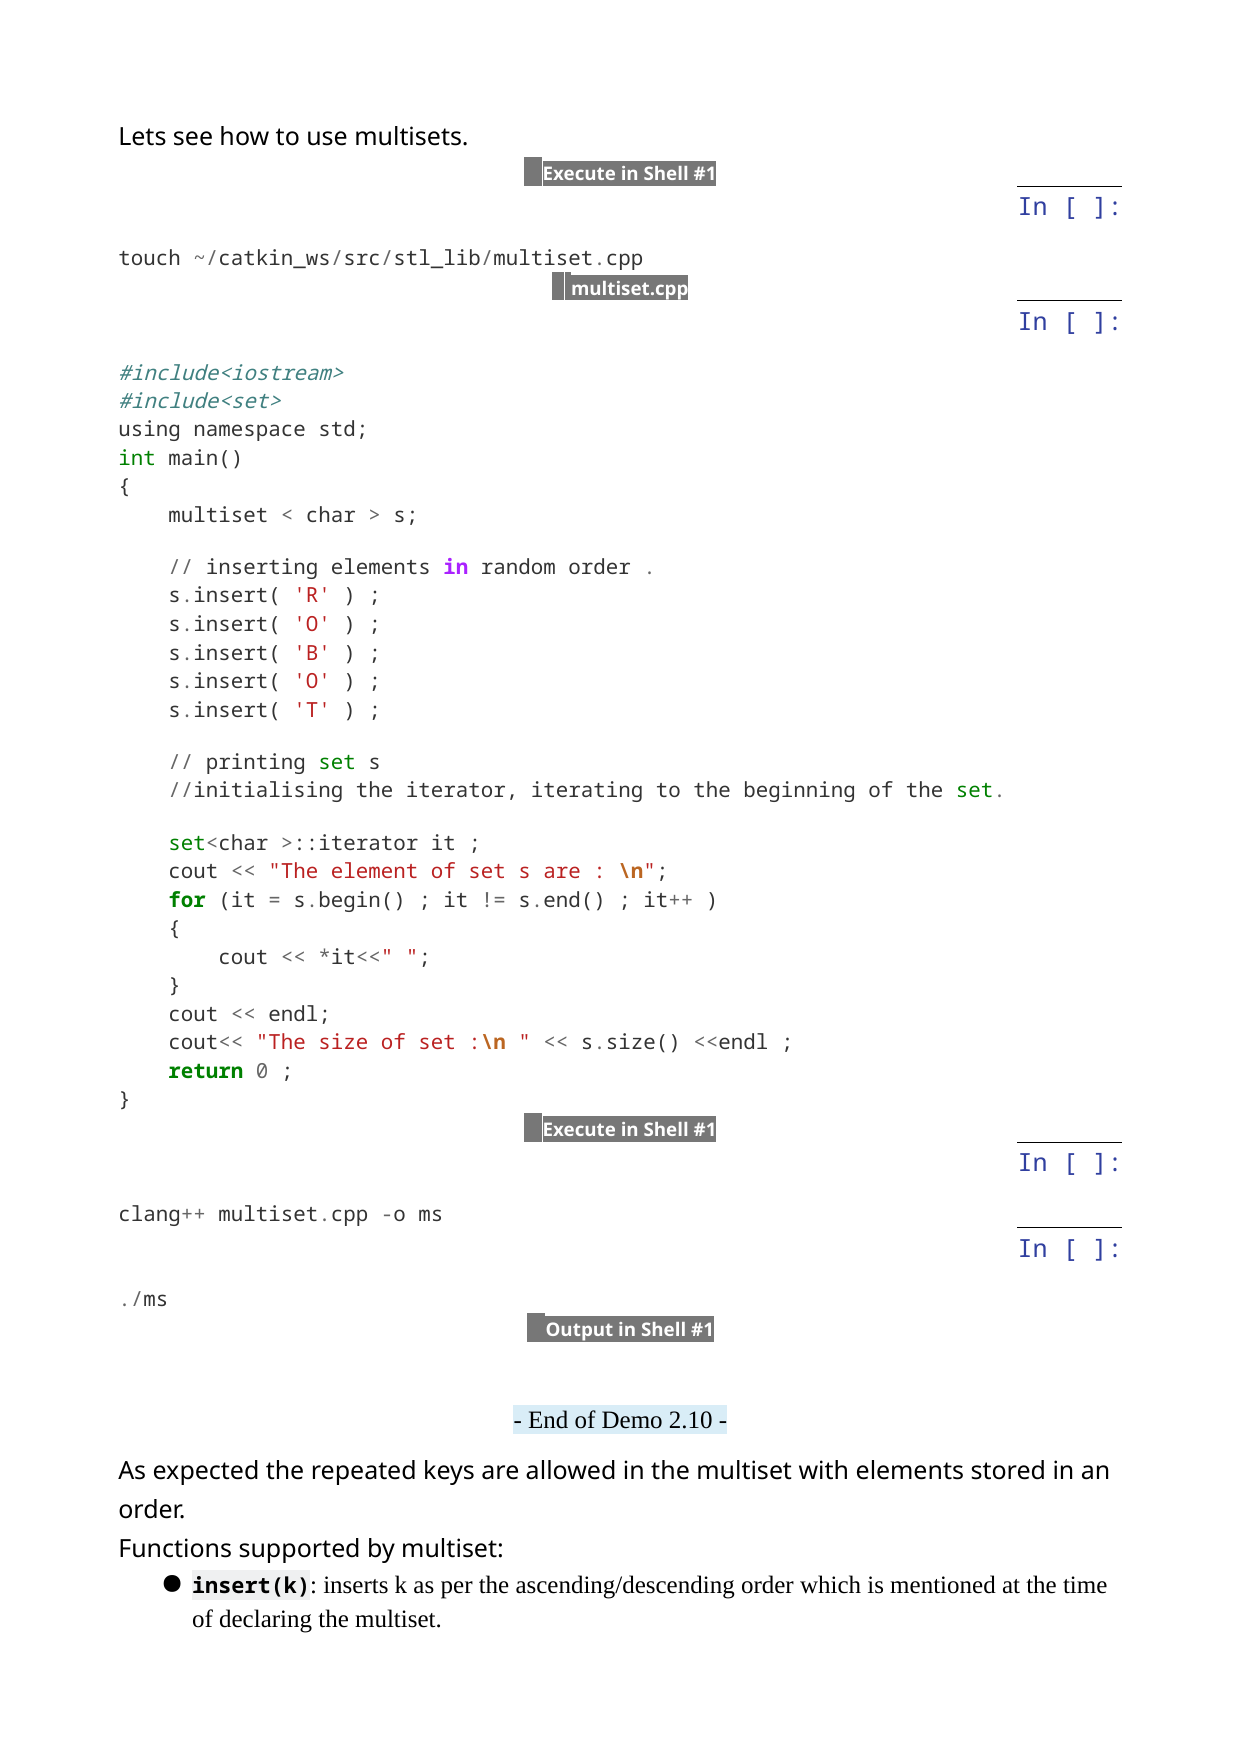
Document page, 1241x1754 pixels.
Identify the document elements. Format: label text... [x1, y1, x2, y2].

text As expected the repeated keys are allowed in the multiset with elements stored in an order. [118, 1452, 1122, 1526]
text #include<iostream> [118, 358, 1122, 386]
text s.insert( 'B' ) ; [118, 638, 1122, 666]
text s.insert( 'T' ) ; [118, 695, 1122, 723]
text Functions supported by multiset: [118, 1531, 1122, 1565]
text using namespace std; [118, 414, 1122, 443]
text Output in Shell #1 [118, 1313, 1122, 1342]
text cout << "The element of set s are : \n"; [118, 856, 1122, 885]
text s.insert( 'R' ) ; [118, 581, 1122, 609]
text In [ ]: [118, 1227, 1122, 1264]
text cout << endl; [118, 999, 1122, 1027]
text return 0 ; [118, 1056, 1122, 1084]
text Lets see how to use multisets. [118, 118, 1122, 152]
text In [ ]: [118, 186, 1122, 223]
text set<char >::iterator it ; [118, 828, 1122, 856]
text touch ~/catkin_ws/src/stl_lib/multiset.cpp [118, 243, 1122, 272]
text Execute in Shell #1 [118, 157, 1122, 186]
text ./ms [118, 1284, 1122, 1313]
text cout<< "The size of set :\n " << s.size() <<endl ; [118, 1027, 1122, 1056]
text { [118, 471, 1122, 500]
text // printing set s [118, 747, 1122, 775]
text for (it = s.begin() ; it != s.end() ; it++ ) [118, 885, 1122, 913]
text - End of Demo 2.10 - [118, 1405, 1122, 1434]
text s.insert( 'O' ) ; [118, 609, 1122, 638]
text multiset < char > s; [118, 500, 1122, 528]
text multiset.cpp [118, 272, 1122, 300]
text { [118, 913, 1122, 942]
text } [118, 970, 1122, 999]
text #include<set> [118, 386, 1122, 414]
text //initialising the iterator, iterating to the beginning of the set. [118, 775, 1122, 804]
text } [118, 1084, 1122, 1113]
text In [ ]: [118, 1142, 1122, 1179]
text Execute in Shell #1 [118, 1113, 1122, 1142]
text int main() [118, 443, 1122, 471]
text clang++ multiset.cpp -o ms [118, 1199, 1122, 1227]
list insert(k): inserts k as per the ascending/descending order which is mentioned at the time of declaring the multiset. [162, 1570, 1122, 1633]
text cout << *it<<" "; [118, 942, 1122, 970]
text In [ ]: [118, 300, 1122, 337]
text // inserting elements in random order . [118, 552, 1122, 581]
text s.insert( 'O' ) ; [118, 666, 1122, 695]
